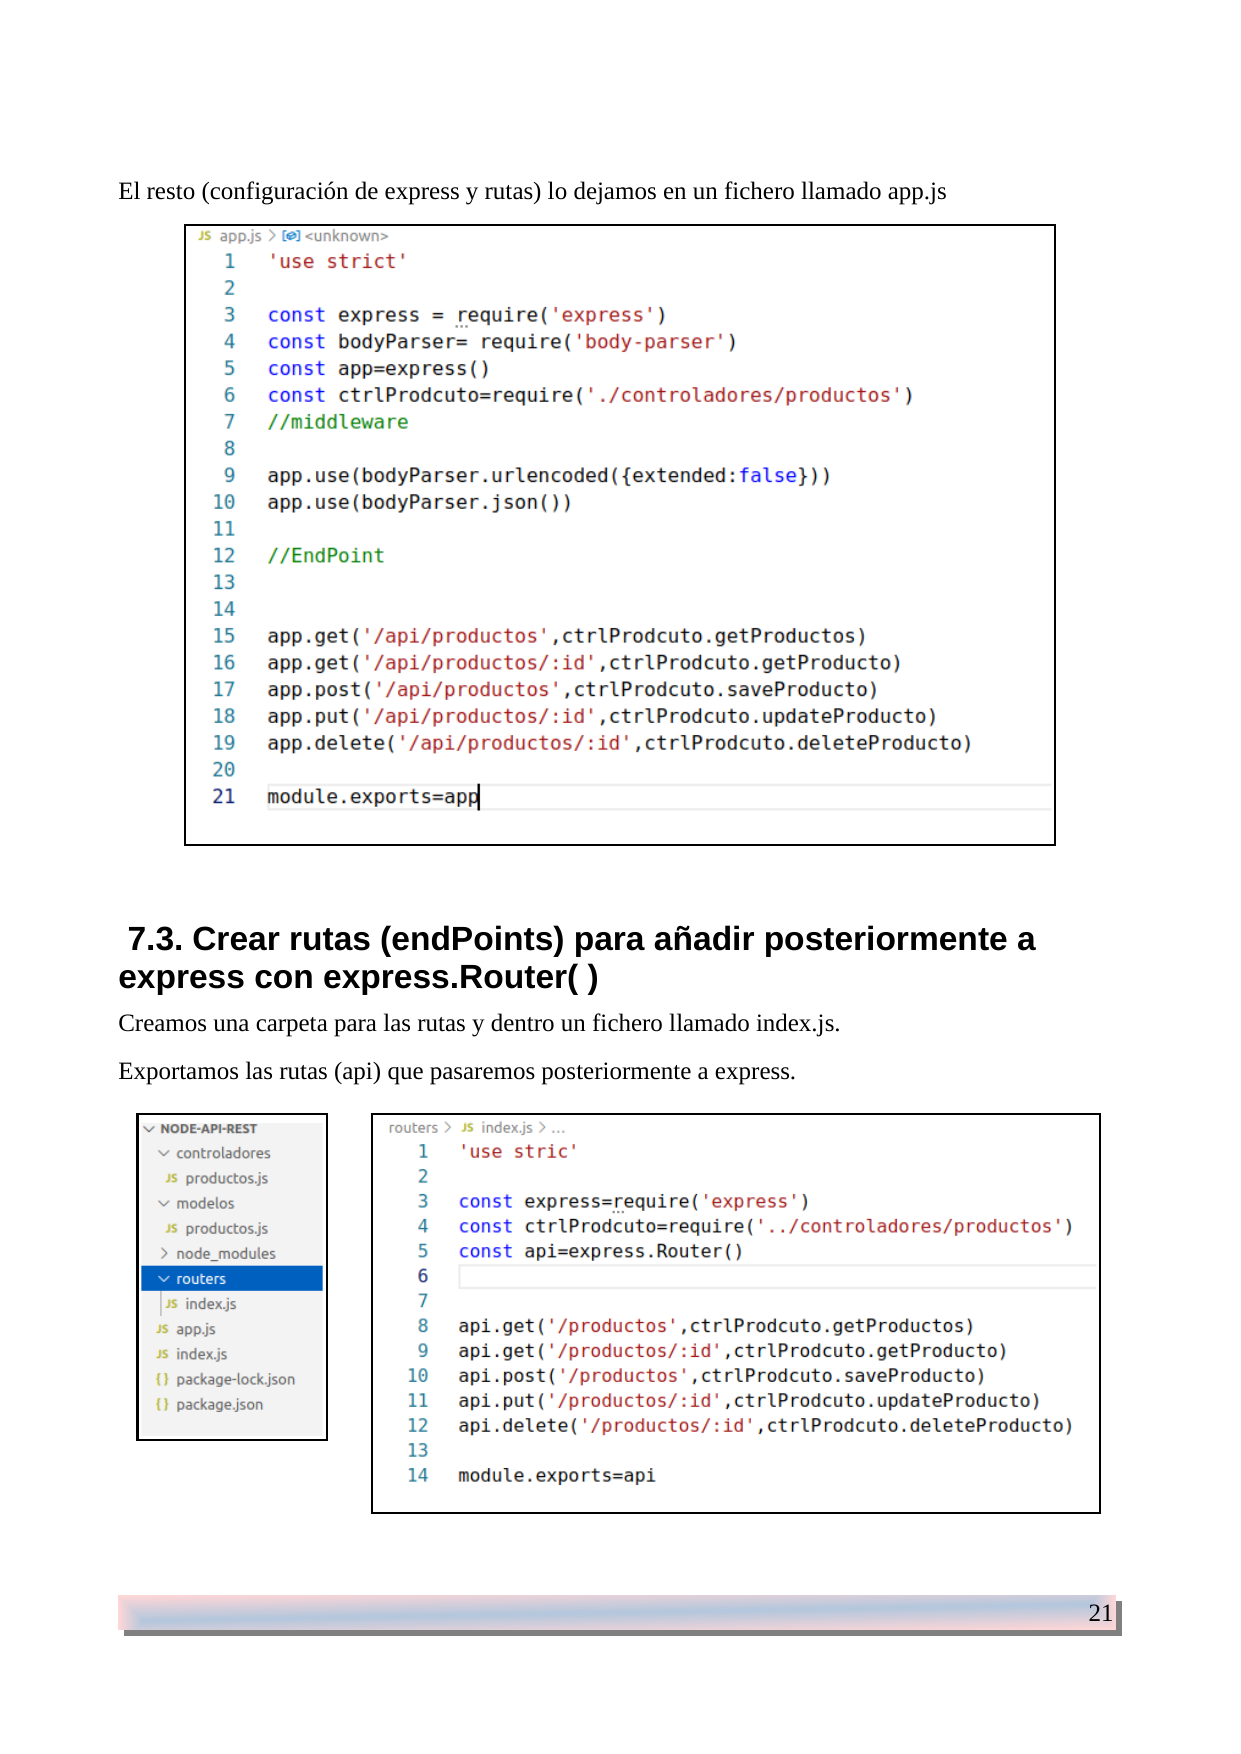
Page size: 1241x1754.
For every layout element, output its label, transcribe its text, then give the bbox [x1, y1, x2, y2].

picture [375, 1117, 1097, 1510]
picture [188, 228, 1052, 841]
picture [141, 1123, 323, 1436]
text Exportamos las rutas (api) que pasaremos posteriormente a express. [118, 1056, 1122, 1085]
text El resto (configuración de express y rutas) lo dejamos en un fichero llamado app.js [118, 176, 1122, 205]
subtitle Crear rutas (endPoints) para añadir posteriormente a express con express.Router( ) [118, 919, 1122, 996]
text Creamos una carpeta para las rutas y dentro un fichero llamado index.js. [118, 1008, 1122, 1037]
